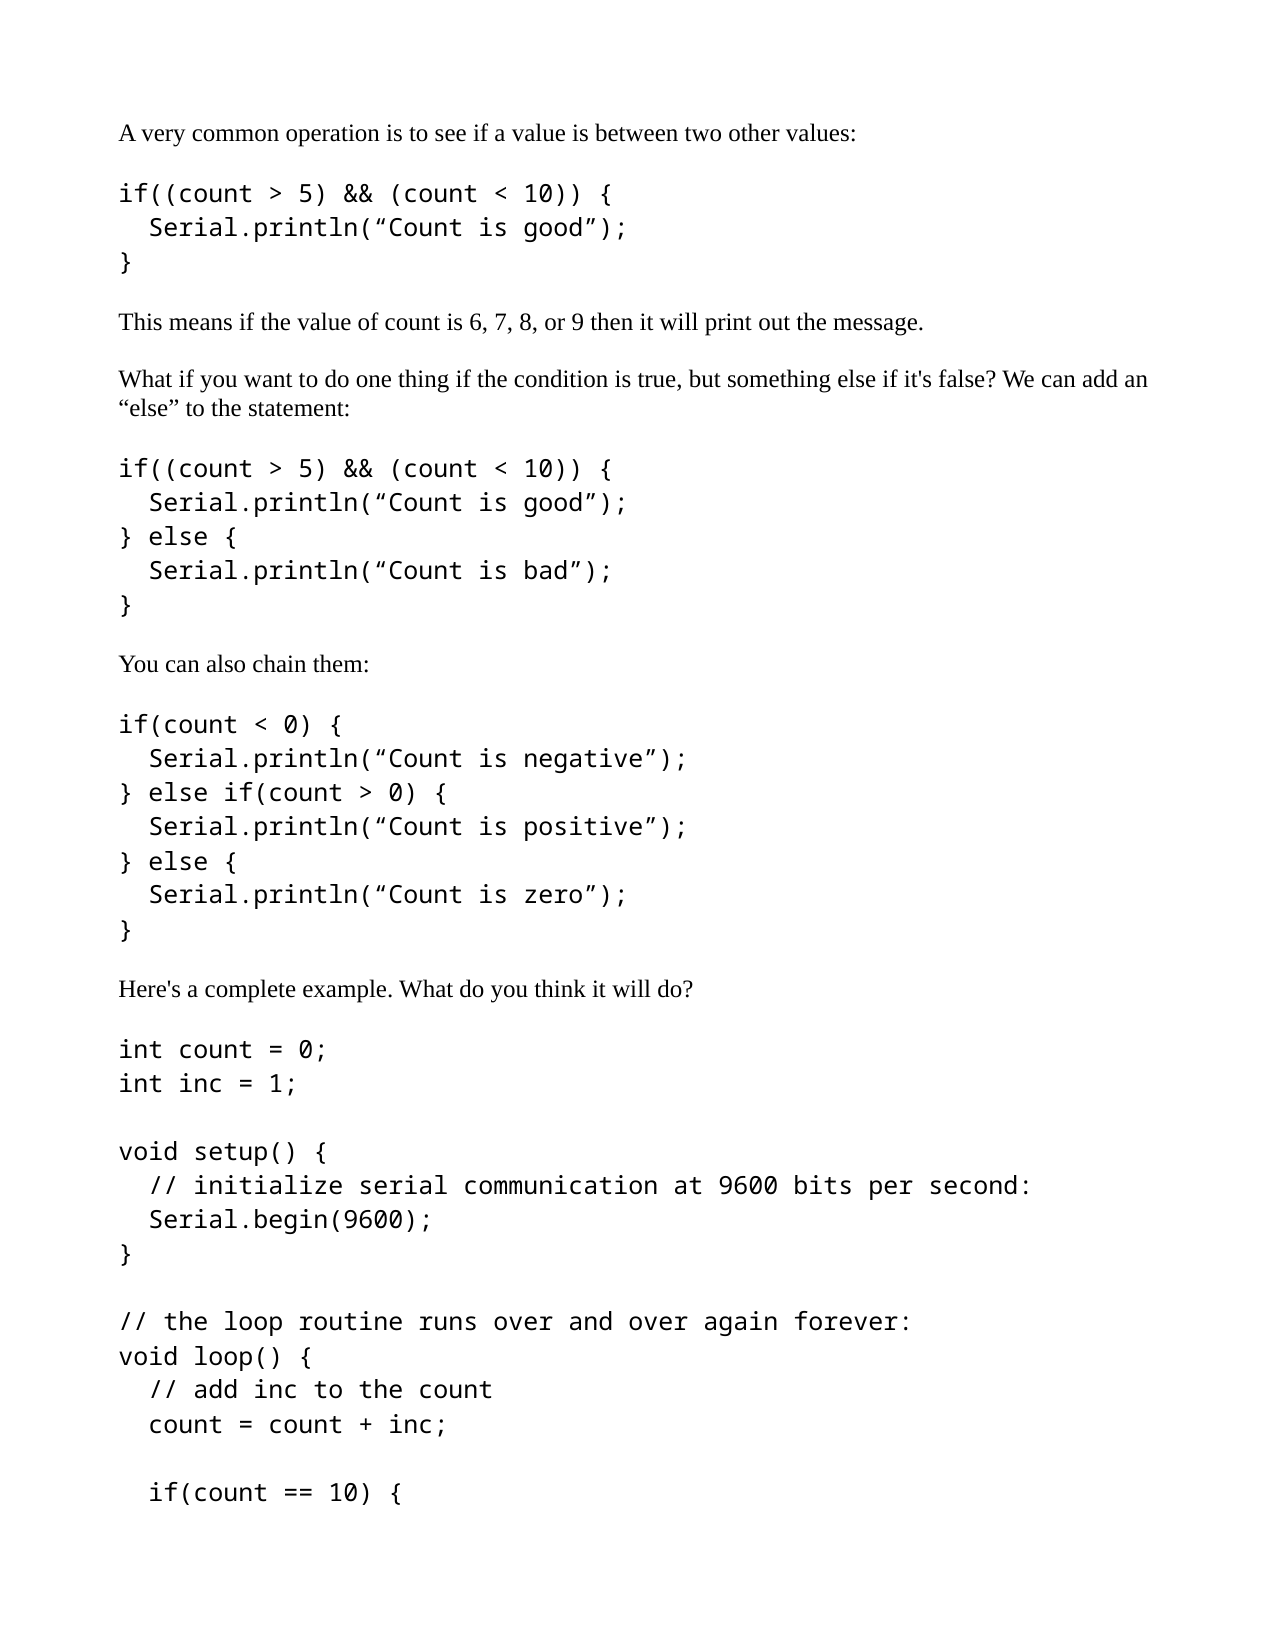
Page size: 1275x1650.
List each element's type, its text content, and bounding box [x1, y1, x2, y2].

text } else if(count > 0) { [118, 775, 1157, 809]
text Serial.println(“Count is negative”); [118, 741, 1157, 775]
text void setup() { [118, 1134, 1157, 1168]
text This means if the value of count is 6, 7, 8, or 9 then it will print out the message. [118, 307, 1157, 335]
text Serial.println(“Count is good”); [118, 210, 1157, 244]
text What if you want to do one thing if the condition is true, but something else if it's false? We can add an “else” to the statement: [118, 364, 1157, 422]
text Serial.begin(9600); [118, 1202, 1157, 1236]
text } else { [118, 843, 1157, 877]
text A very common operation is to see if a value is between two other values: [118, 118, 1157, 147]
text void loop() { [118, 1338, 1157, 1372]
text } else { [118, 518, 1157, 552]
text if(count < 0) { [118, 707, 1157, 741]
text if(count == 10) { [118, 1474, 1157, 1508]
text // add inc to the count [118, 1372, 1157, 1406]
text Serial.println(“Count is good”); [118, 484, 1157, 518]
text Serial.println(“Count is bad”); [118, 552, 1157, 587]
text // the loop routine runs over and over again forever: [118, 1304, 1157, 1338]
text // initialize serial communication at 9600 bits per second: [118, 1168, 1157, 1202]
text Here's a complete example. What do you think it will do? [118, 974, 1157, 1003]
text if((count > 5) && (count < 10)) { [118, 176, 1157, 210]
text Serial.println(“Count is positive”); [118, 809, 1157, 843]
text Serial.println(“Count is zero”); [118, 877, 1157, 911]
text if((count > 5) && (count < 10)) { [118, 450, 1157, 484]
text int count = 0; [118, 1032, 1157, 1066]
text count = count + inc; [118, 1406, 1157, 1440]
text } [118, 244, 1157, 278]
text } [118, 911, 1157, 945]
text You can also chain them: [118, 649, 1157, 678]
text } [118, 587, 1157, 621]
text int inc = 1; [118, 1066, 1157, 1100]
text } [118, 1236, 1157, 1270]
